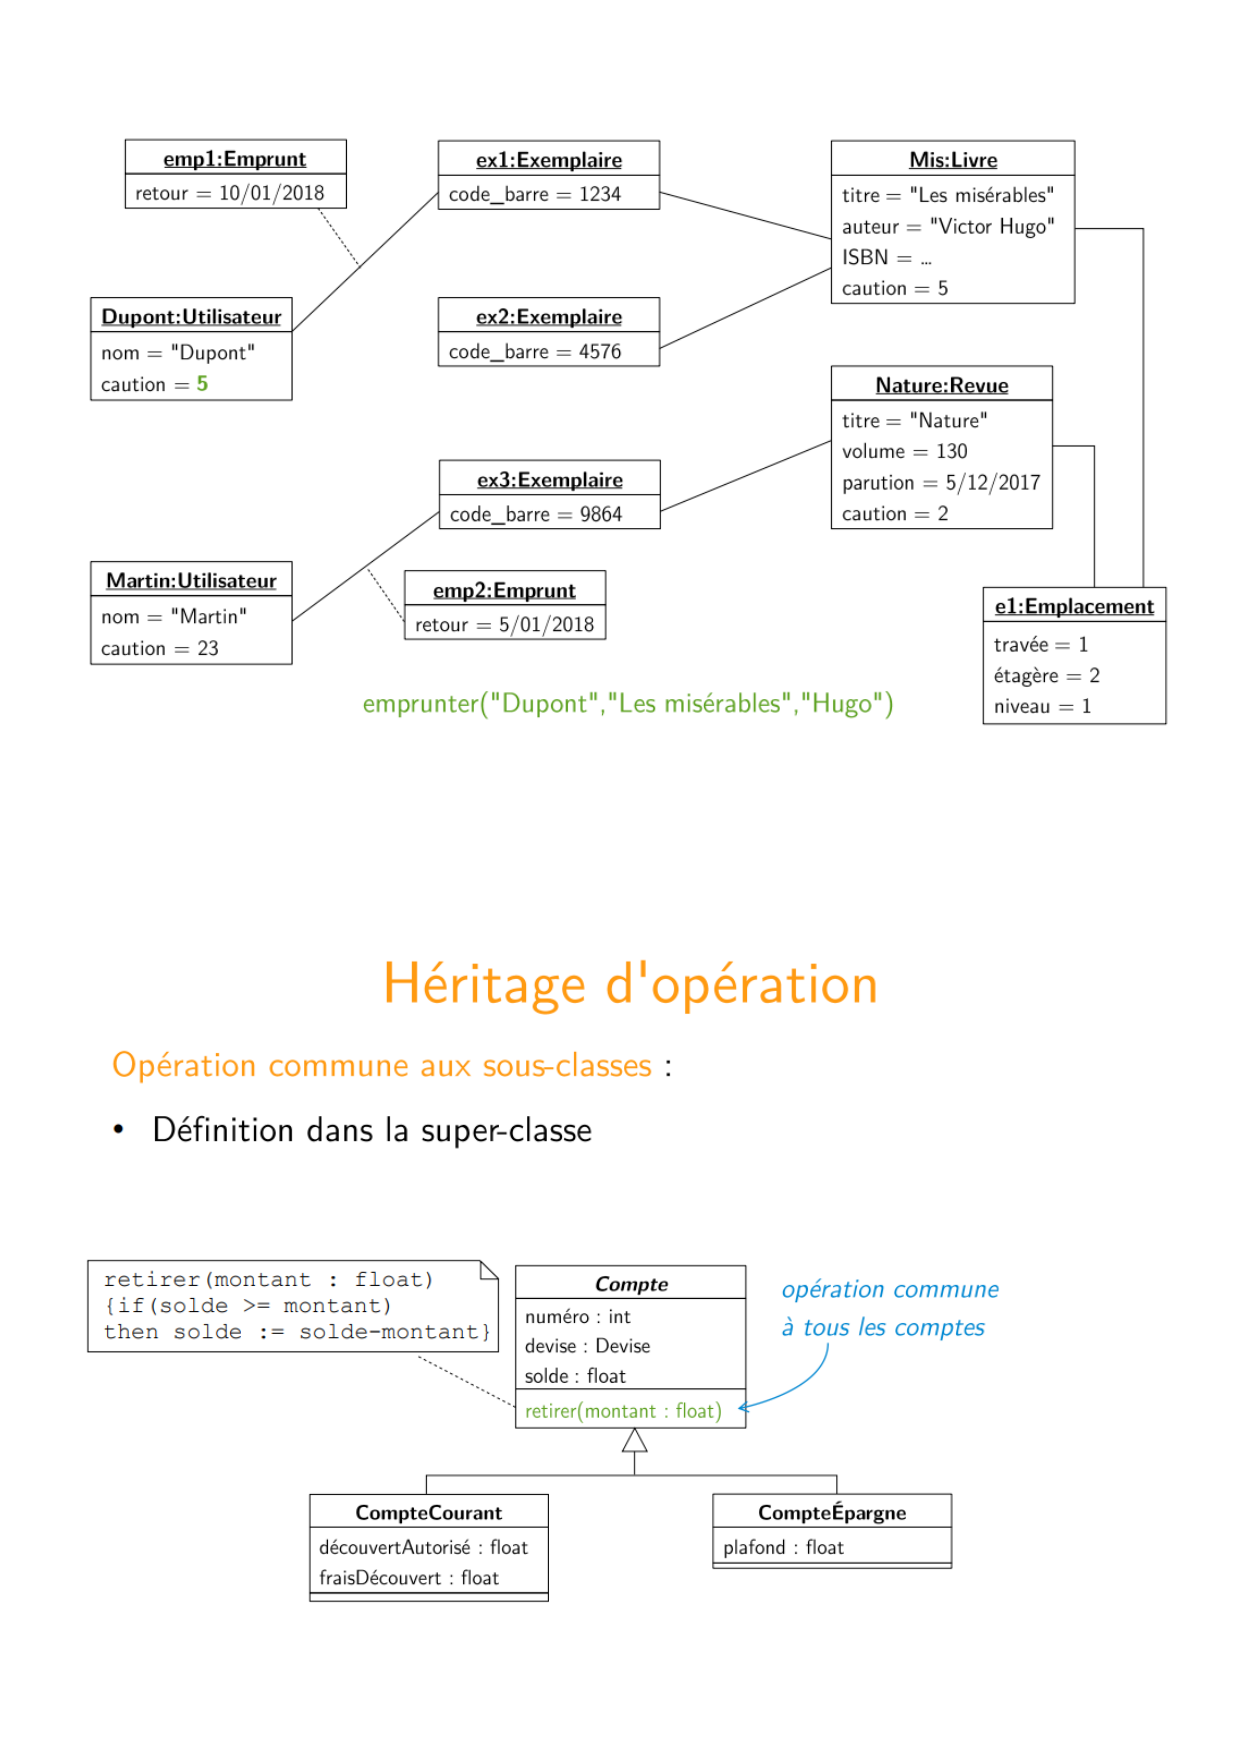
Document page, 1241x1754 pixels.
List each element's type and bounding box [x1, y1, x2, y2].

picture [57, 100, 1189, 740]
picture [70, 918, 1189, 1629]
